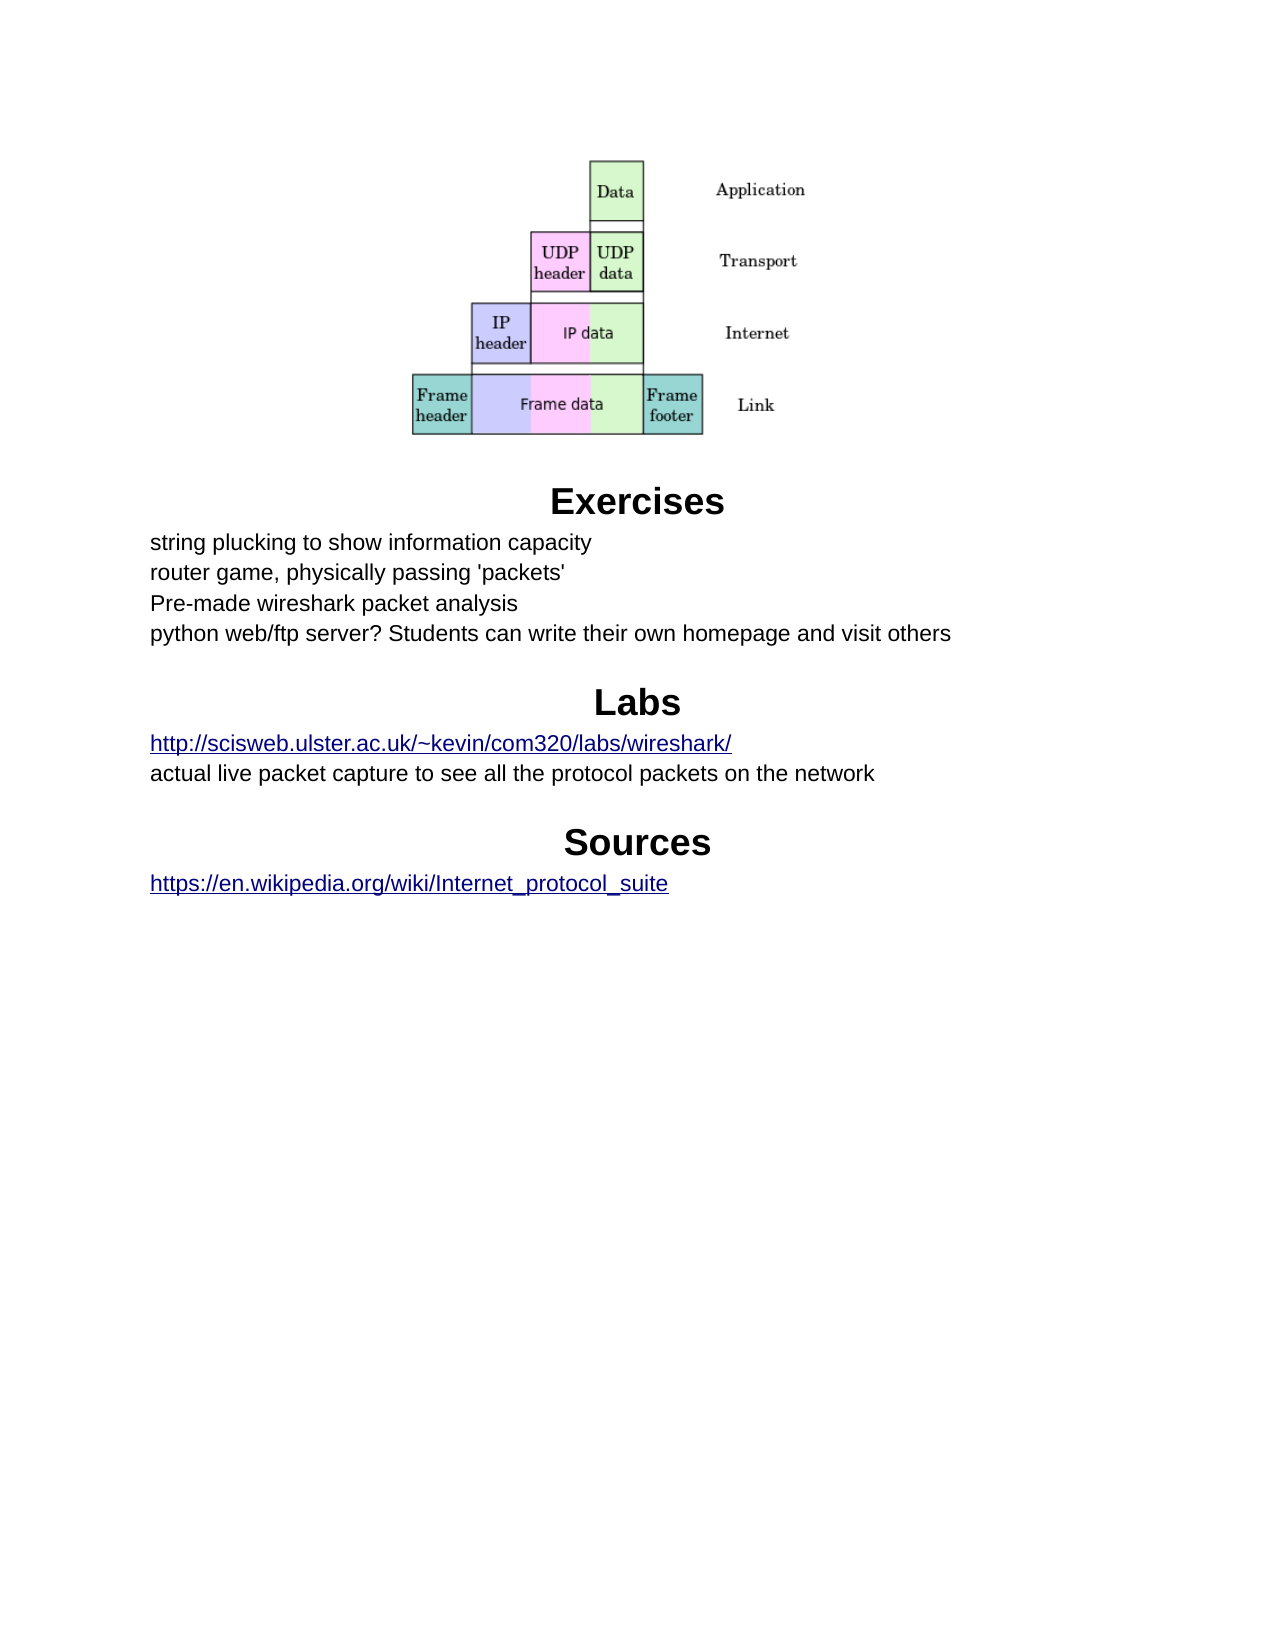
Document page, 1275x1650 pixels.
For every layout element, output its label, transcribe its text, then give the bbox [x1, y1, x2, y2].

text actual live packet capture to see all the protocol packets on the network [150, 760, 1125, 786]
text https://en.wikipedia.org/wiki/Internet_protocol_suite [150, 870, 1125, 896]
text Labs [150, 680, 1125, 723]
text Exercises [150, 479, 1125, 523]
text http://scisweb.ulster.ac.uk/~kevin/com320/labs/wireshark/ [150, 730, 1125, 756]
text router game, physically passing 'packets' [150, 559, 1125, 586]
picture [401, 150, 874, 446]
text python web/ftp server? Students can write their own homepage and visit others [150, 620, 1125, 646]
text Sources [150, 820, 1125, 863]
text Pre-made wireshark packet analysis [150, 589, 1125, 616]
text string plucking to show information capacity [150, 529, 1125, 556]
